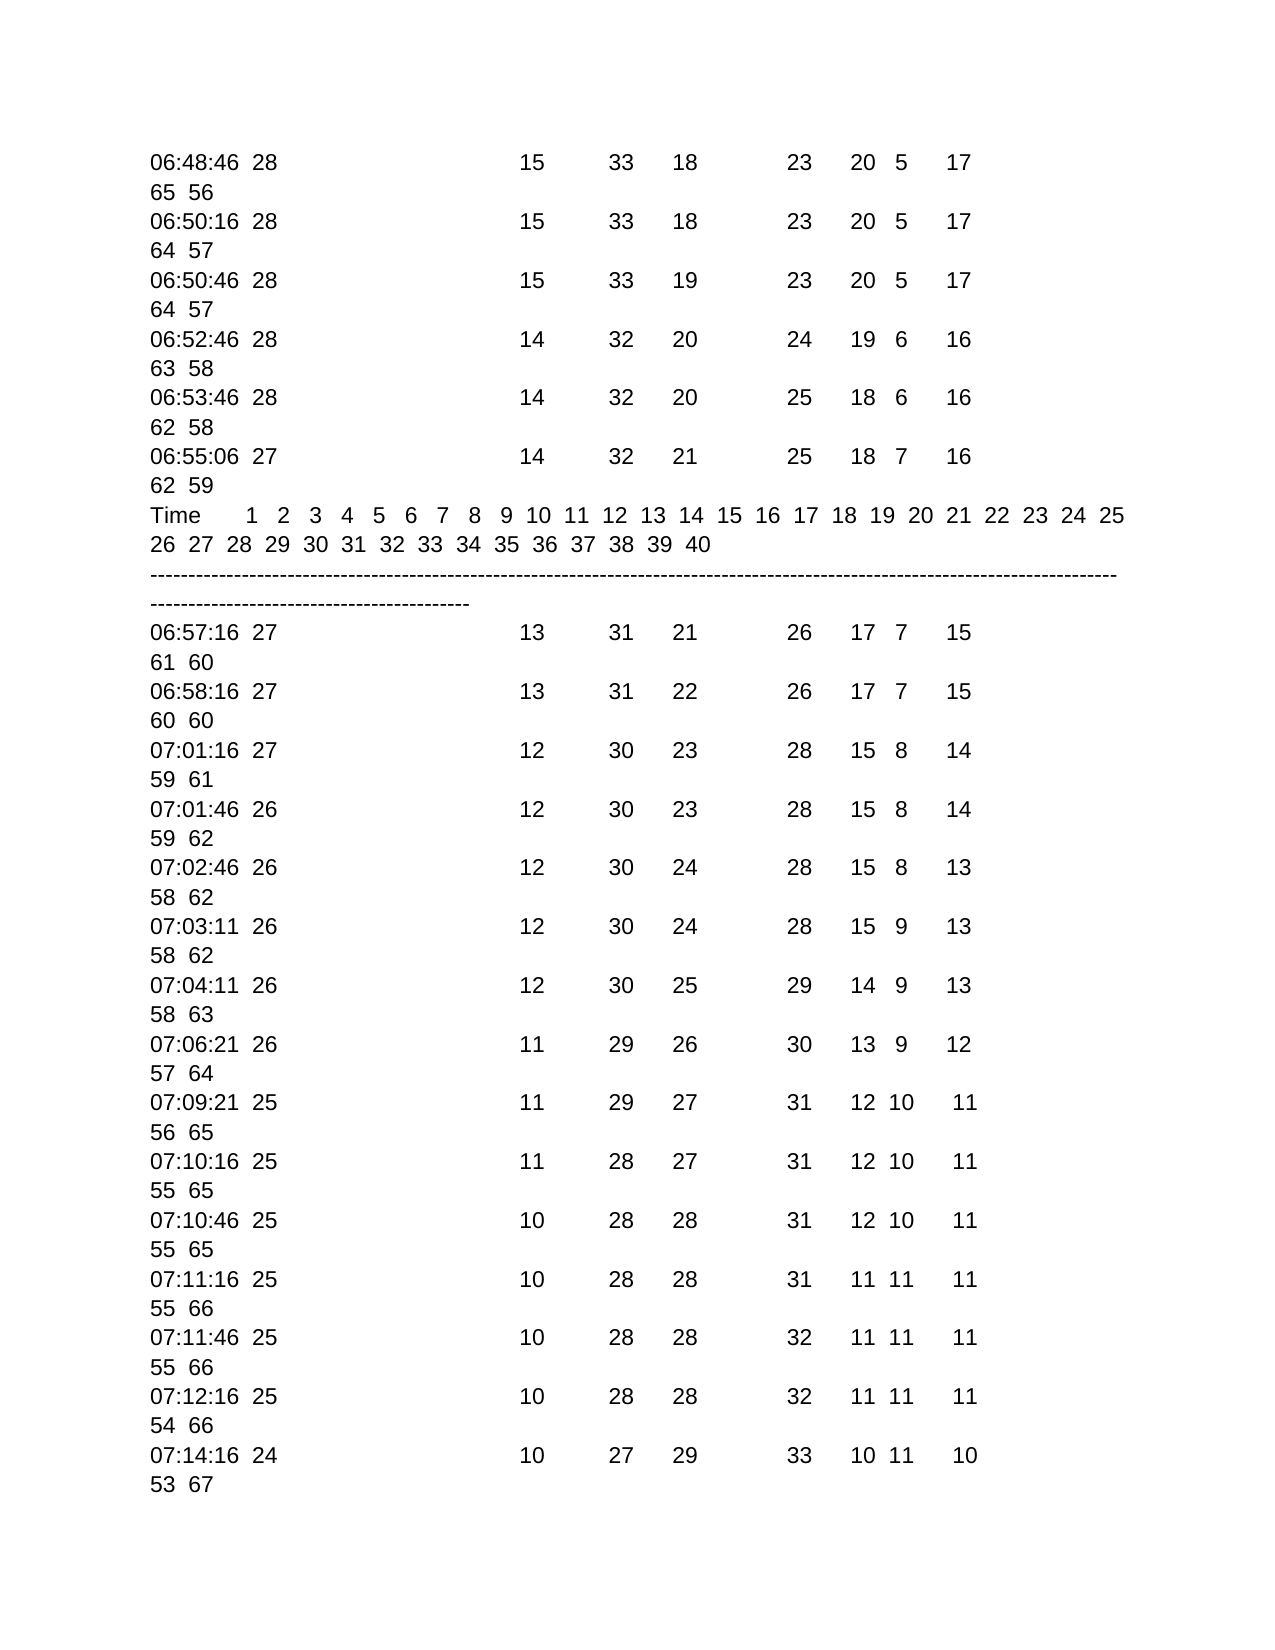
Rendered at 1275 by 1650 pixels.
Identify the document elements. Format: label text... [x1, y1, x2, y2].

text 07:01:46 26 12 30 23 28 15 8 14 59 62 [150, 796, 1125, 851]
text 07:11:16 25 10 28 28 31 11 11 11 55 66 [150, 1266, 1125, 1321]
text 07:11:46 25 10 28 28 32 11 11 11 55 66 [150, 1325, 1125, 1380]
text 06:55:06 27 14 32 21 25 18 7 16 62 59 [150, 444, 1125, 499]
text 07:04:11 26 12 30 25 29 14 9 13 58 63 [150, 972, 1125, 1027]
text 07:14:16 24 10 27 29 33 10 11 10 53 67 [150, 1442, 1125, 1497]
text 07:02:46 26 12 30 24 28 15 8 13 58 62 [150, 855, 1125, 910]
text 06:58:16 27 13 31 22 26 17 7 15 60 60 [150, 679, 1125, 734]
text 06:52:46 28 14 32 20 24 19 6 16 63 58 [150, 326, 1125, 381]
text 06:50:16 28 15 33 18 23 20 5 17 64 57 [150, 209, 1125, 264]
text Time 1 2 3 4 5 6 7 8 9 10 11 12 13 14 15 16 17 18 19 20 21 22 23 24 25 26 27 28 29 30 31 32 33 34 35 36 37 38 39 40 [150, 502, 1125, 557]
text 07:06:21 26 11 29 26 30 13 9 12 57 64 [150, 1031, 1125, 1086]
text 07:03:11 26 12 30 24 28 15 9 13 58 62 [150, 914, 1125, 969]
text 07:09:21 25 11 29 27 31 12 10 11 56 65 [150, 1090, 1125, 1145]
text 07:01:16 27 12 30 23 28 15 8 14 59 61 [150, 737, 1125, 792]
text 06:57:16 27 13 31 21 26 17 7 15 61 60 [150, 620, 1125, 675]
text 07:10:46 25 10 28 28 31 12 10 11 55 65 [150, 1207, 1125, 1262]
text 07:10:16 25 11 28 27 31 12 10 11 55 65 [150, 1149, 1125, 1204]
text ------------------------------------------------------------------------------------------------------------------------------------------------------------------------- [150, 561, 1125, 616]
text 06:50:46 28 15 33 19 23 20 5 17 64 57 [150, 267, 1125, 322]
text 06:48:46 28 15 33 18 23 20 5 17 65 56 [150, 150, 1125, 205]
text 07:12:16 25 10 28 28 32 11 11 11 54 66 [150, 1384, 1125, 1439]
text 06:53:46 28 14 32 20 25 18 6 16 62 58 [150, 385, 1125, 440]
